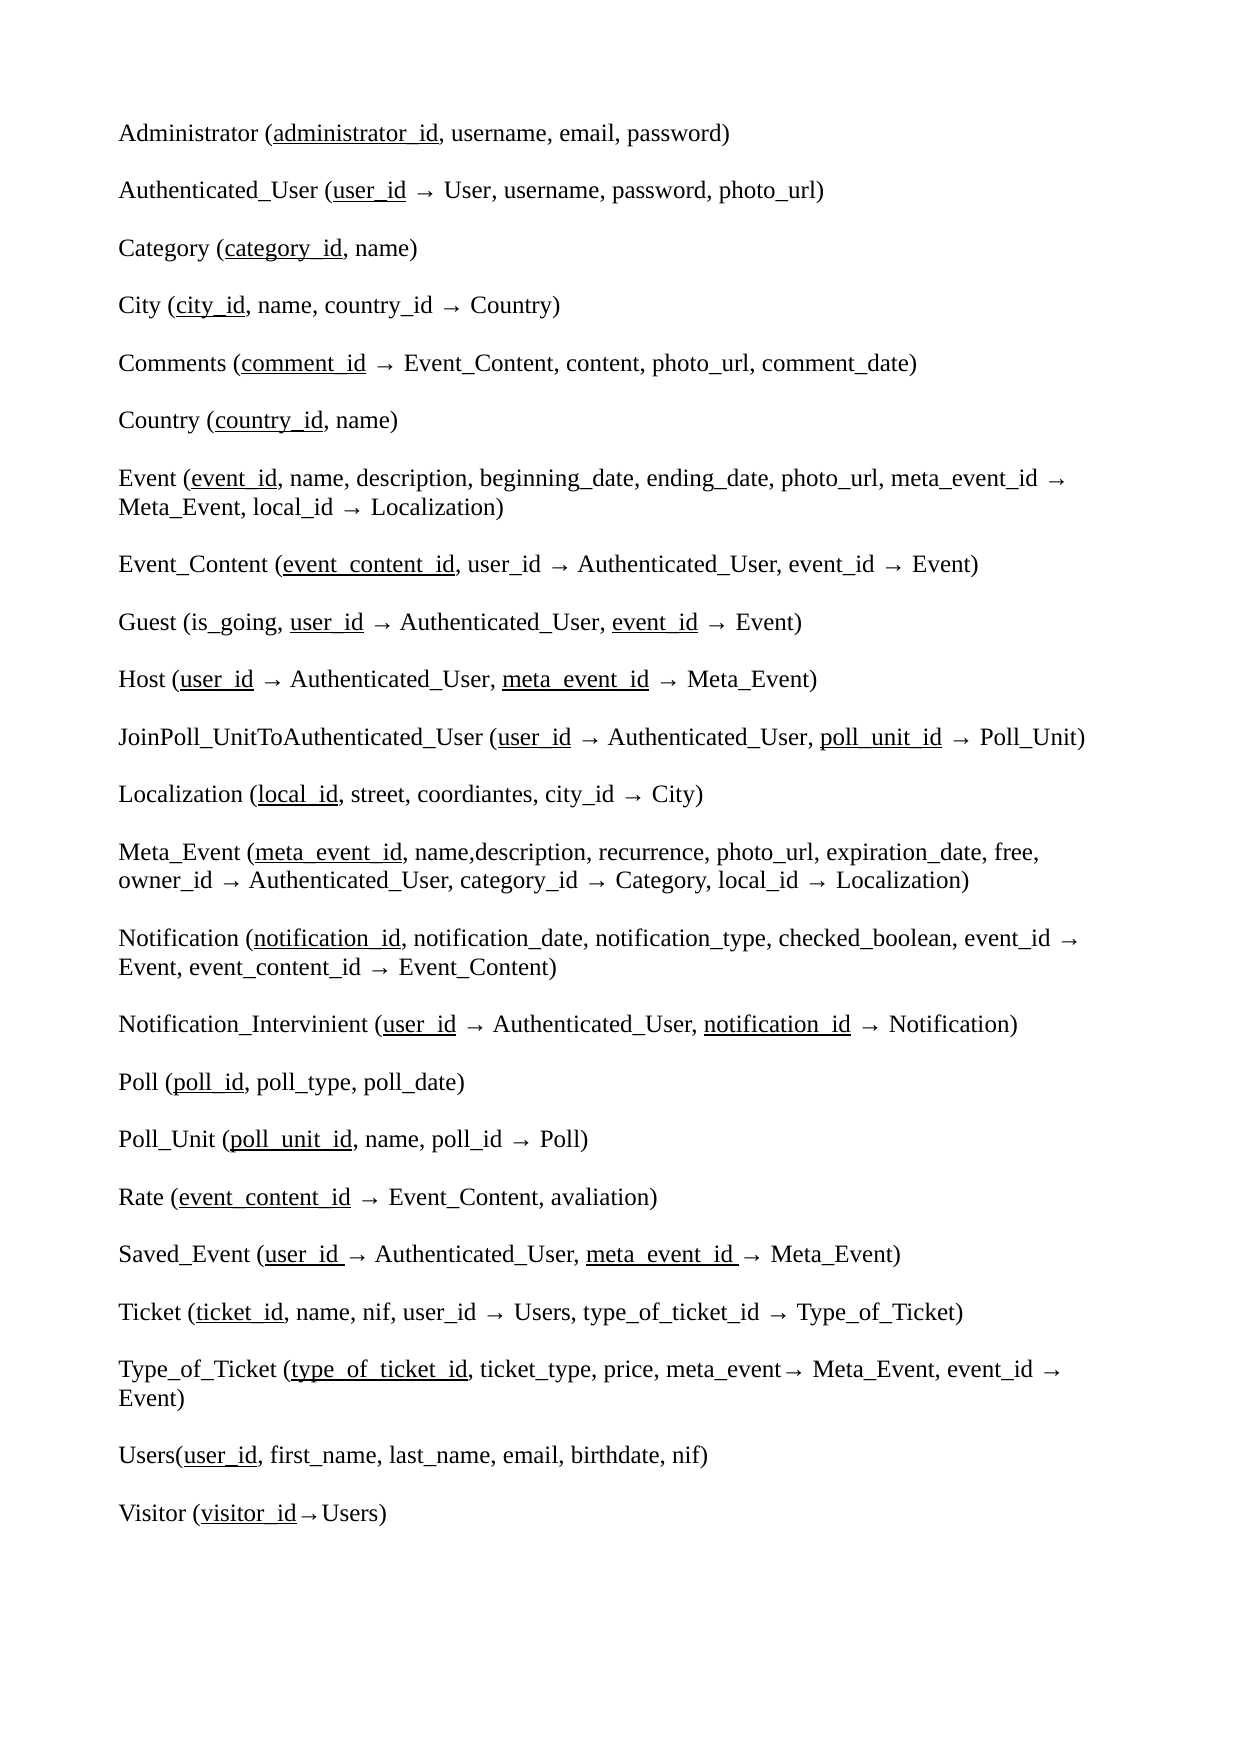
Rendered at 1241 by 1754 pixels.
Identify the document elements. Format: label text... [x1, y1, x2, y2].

text Country (country_id, name) [118, 406, 1122, 434]
text Guest (is_going, user_id → Authenticated_User, event_id → Event) [118, 607, 1122, 636]
text Category (category_id, name) [118, 233, 1122, 262]
text Event_Content (event_content_id, user_id → Authenticated_User, event_id → Event) [118, 549, 1122, 578]
text Comments (comment_id → Event_Content, content, photo_url, comment_date) [118, 348, 1122, 377]
text Notification (notification_id, notification_date, notification_type, checked_boolean, event_id → Event, event_content_id → Event_Content) [118, 923, 1122, 981]
text Meta_Event (meta_event_id, name,description, recurrence, photo_url, expiration_date, free, owner_id → Authenticated_User, category_id → Category, local_id → Localization) [118, 837, 1122, 894]
text JoinPoll_UnitToAuthenticated_User (user_id → Authenticated_User, poll_unit_id → Poll_Unit) [118, 722, 1122, 751]
text Administrator (administrator_id, username, email, password) [118, 118, 1122, 147]
text Saved_Event (user_id → Authenticated_User, meta_event_id → Meta_Event) [118, 1239, 1122, 1268]
text Ticket (ticket_id, name, nif, user_id → Users, type_of_ticket_id → Type_of_Ticket) [118, 1297, 1122, 1326]
text Type_of_Ticket (type_of_ticket_id, ticket_type, price, meta_event→ Meta_Event, event_id → Event) [118, 1354, 1122, 1412]
text Rate (event_content_id → Event_Content, avaliation) [118, 1182, 1122, 1211]
text Poll_Unit (poll_unit_id, name, poll_id → Poll) [118, 1124, 1122, 1153]
text Users(user_id, first_name, last_name, email, birthdate, nif) [118, 1441, 1122, 1469]
text Host (user_id → Authenticated_User, meta_event_id → Meta_Event) [118, 664, 1122, 693]
text City (city_id, name, country_id → Country) [118, 291, 1122, 319]
text Poll (poll_id, poll_type, poll_date) [118, 1067, 1122, 1096]
text Authenticated_User (user_id → User, username, password, photo_url) [118, 176, 1122, 204]
text Visitor (visitor_id→Users) [118, 1498, 1122, 1527]
text Notification_Intervinient (user_id → Authenticated_User, notification_id → Notification) [118, 1009, 1122, 1038]
text Localization (local_id, street, coordiantes, city_id → City) [118, 779, 1122, 808]
text Event (event_id, name, description, beginning_date, ending_date, photo_url, meta_event_id → Meta_Event, local_id → Localization) [118, 463, 1122, 521]
